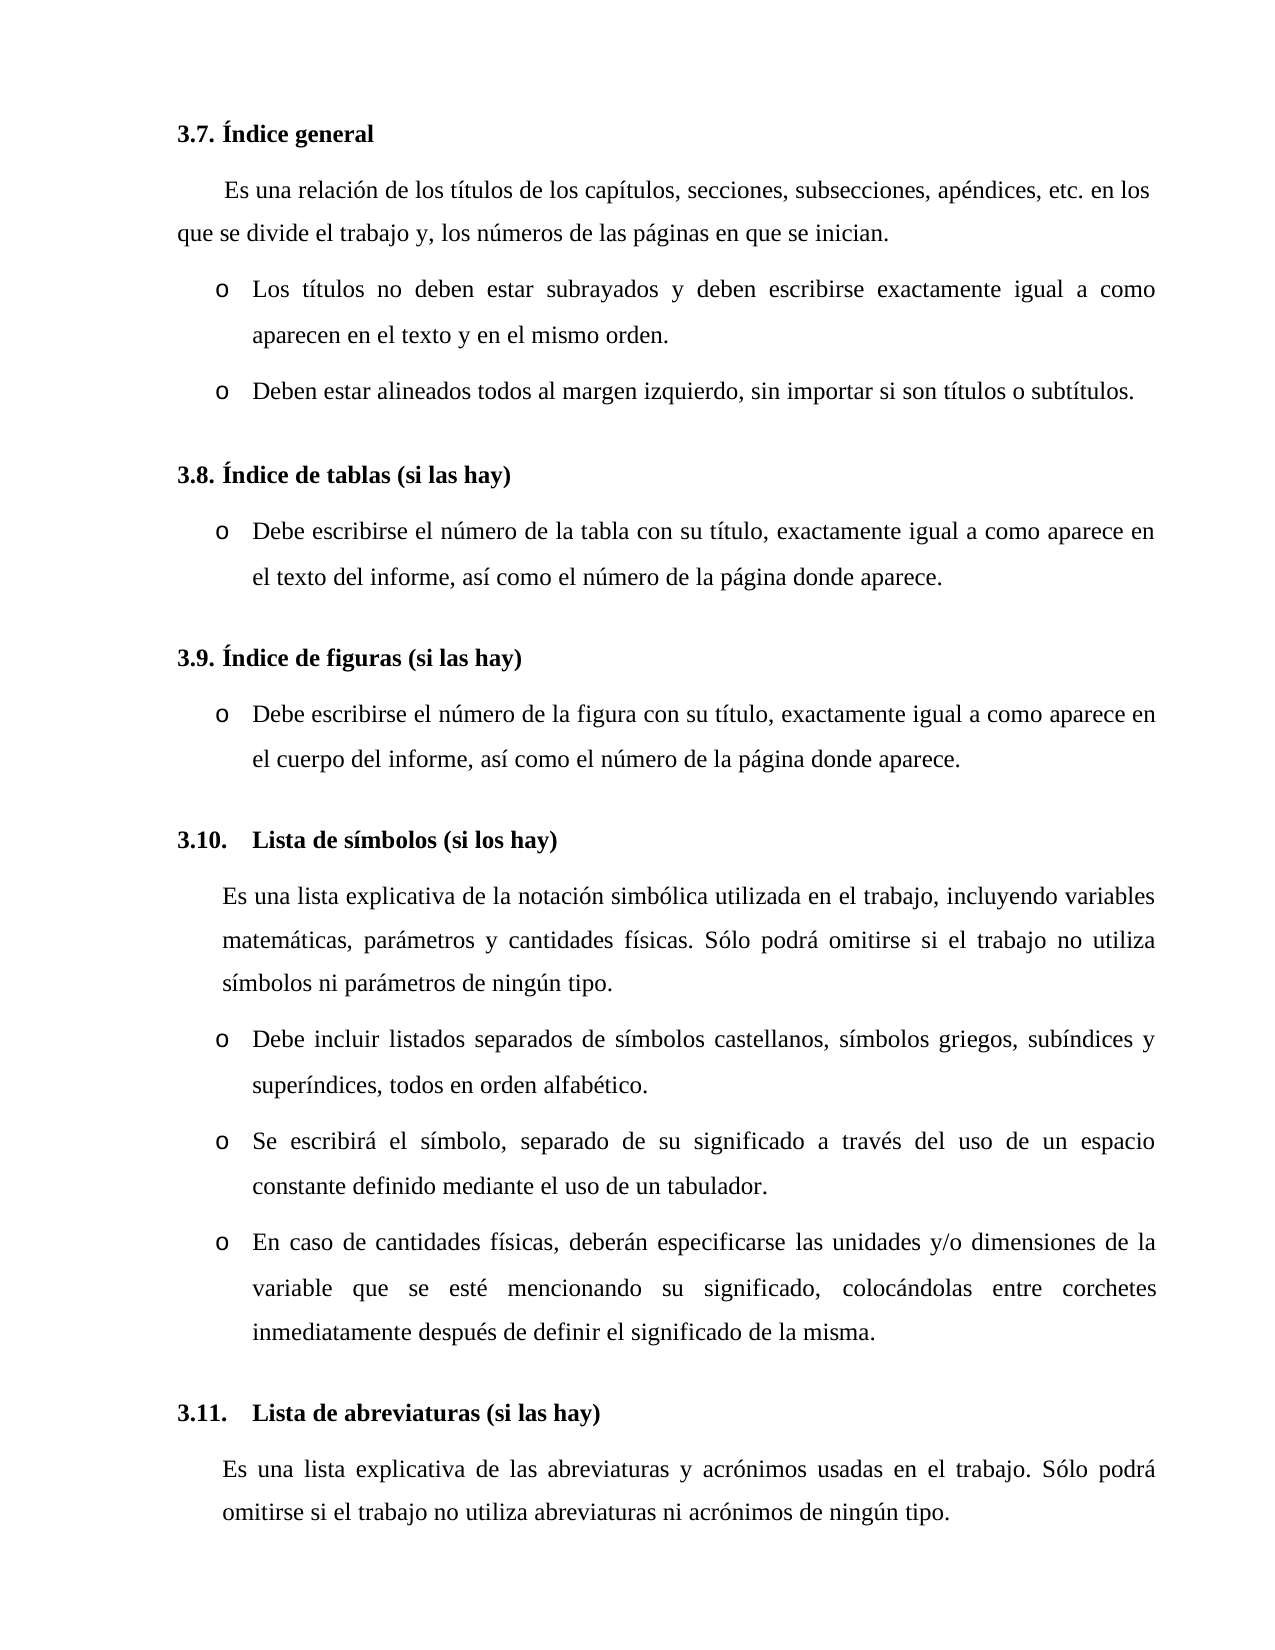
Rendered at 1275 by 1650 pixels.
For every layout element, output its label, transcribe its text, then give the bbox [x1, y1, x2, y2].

list Índice de figuras (si las hay) [177, 642, 1156, 671]
text Es una relación de los títulos de los capítulos, secciones, subsecciones, apéndices, etc. en los que se divide el trabajo y, los números de las páginas en que se inician. [177, 174, 1156, 247]
list Los títulos no deben estar subrayados y deben escribirse exactamente igual a como aparecen en el texto y en el mismo orden. [214, 274, 1156, 349]
list En caso de cantidades físicas, deberán especificarse las unidades y/o dimensiones de la variable que se esté mencionando su significado, colocándolas entre corchetes inmediatamente después de definir el significado de la misma. [214, 1227, 1156, 1345]
text Es una lista explicativa de las abreviaturas y acrónimos usadas en el trabajo. Sólo podrá omitirse si el trabajo no utiliza abreviaturas ni acrónimos de ningún tipo. [222, 1453, 1156, 1526]
list Índice general [177, 118, 1156, 148]
list Debe incluir listados separados de símbolos castellanos, símbolos griegos, subíndices y superíndices, todos en orden alfabético. [214, 1024, 1156, 1099]
list Debe escribirse el número de la tabla con su título, exactamente igual a como aparece en el texto del informe, así como el número de la página donde aparece. [214, 516, 1156, 590]
list Índice de tablas (si las hay) [177, 460, 1156, 489]
list Debe escribirse el número de la figura con su título, exactamente igual a como aparece en el cuerpo del informe, así como el número de la página donde aparece. [214, 698, 1156, 773]
list Lista de símbolos (si los hay) [177, 825, 1156, 854]
list Se escribirá el símbolo, separado de su significado a través del uso de un espacio constante definido mediante el uso de un tabulador. [214, 1126, 1156, 1200]
text Es una lista explicativa de la notación simbólica utilizada en el trabajo, incluyendo variables matemáticas, parámetros y cantidades físicas. Sólo podrá omitirse si el trabajo no utiliza símbolos ni parámetros de ningún tipo. [222, 881, 1156, 997]
list Deben estar alineados todos al margen izquierdo, sin importar si son títulos o subtítulos. [214, 376, 1156, 407]
list Lista de abreviaturas (si las hay) [177, 1397, 1156, 1426]
